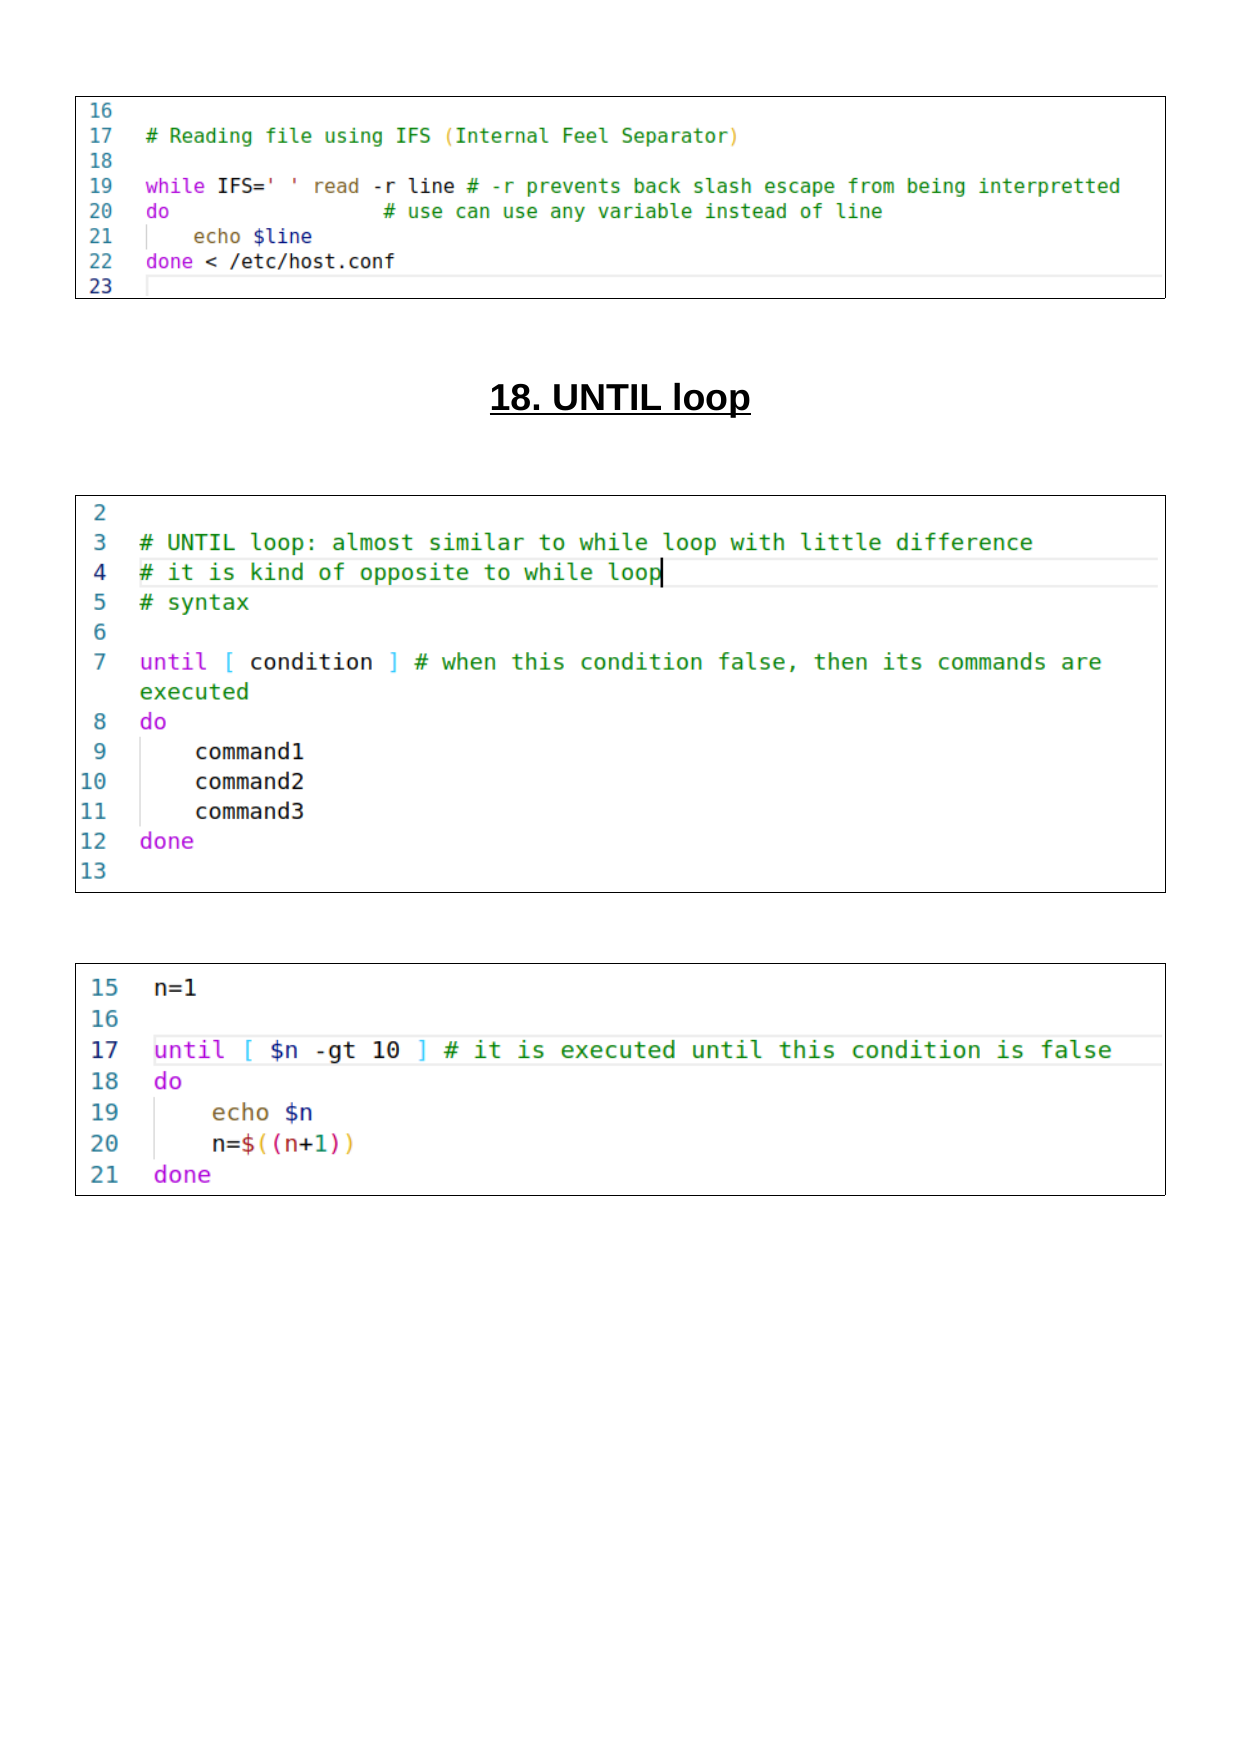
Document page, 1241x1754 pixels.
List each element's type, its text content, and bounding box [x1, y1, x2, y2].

picture [78, 966, 1163, 1192]
picture [78, 498, 1163, 890]
subtitle 18. UNTIL loop [75, 375, 1165, 418]
picture [78, 99, 1163, 296]
